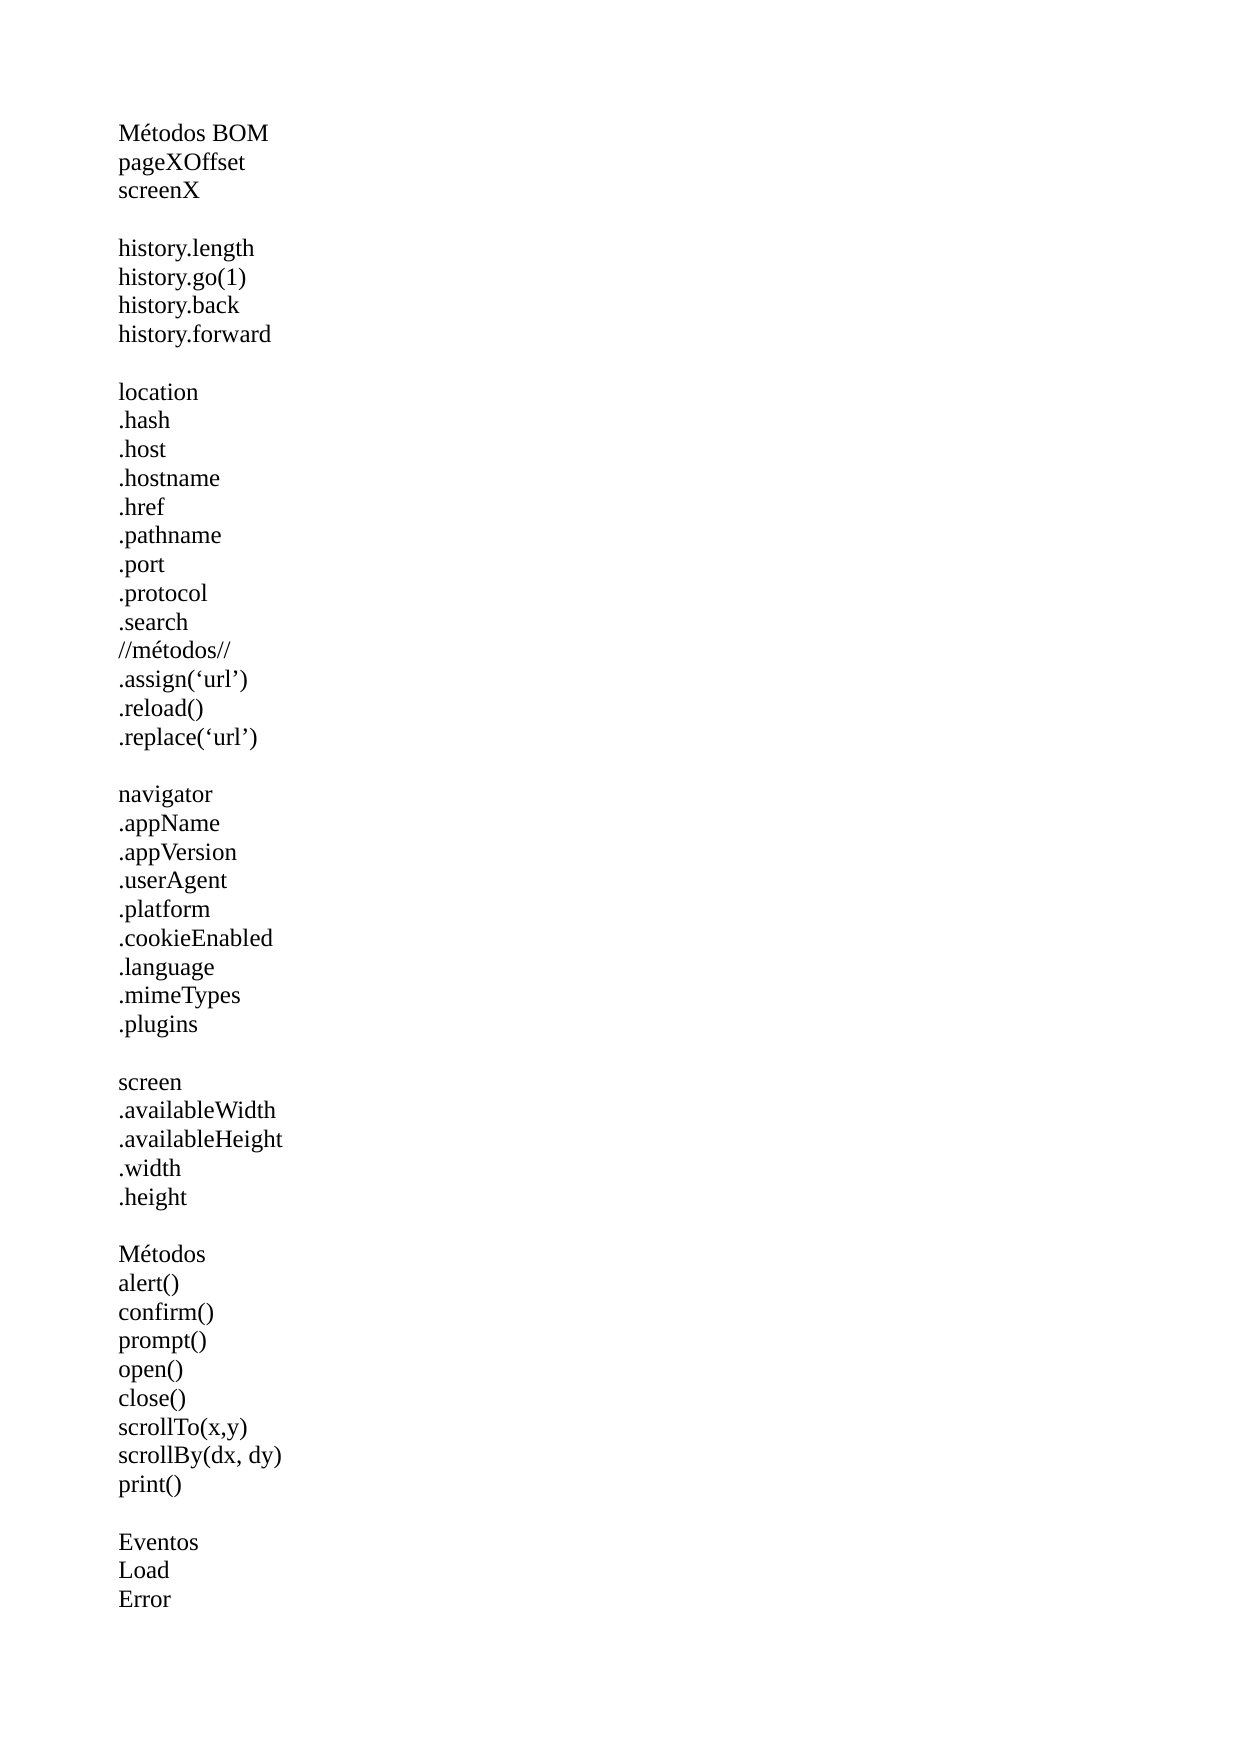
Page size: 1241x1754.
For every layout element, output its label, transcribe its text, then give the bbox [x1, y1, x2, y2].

text pageXOffset [118, 147, 1122, 176]
text print() [118, 1469, 1122, 1498]
text .hostname [118, 463, 1122, 492]
text Error [118, 1584, 1122, 1613]
text scrollBy(dx, dy) [118, 1441, 1122, 1469]
text .hash [118, 406, 1122, 434]
text confirm() [118, 1297, 1122, 1326]
text .mimeTypes [118, 981, 1122, 1009]
text screen [118, 1067, 1122, 1096]
text Eventos [118, 1527, 1122, 1556]
text close() [118, 1383, 1122, 1412]
text //métodos// [118, 636, 1122, 664]
text Métodos [118, 1239, 1122, 1268]
text history.forward [118, 319, 1122, 348]
text open() [118, 1354, 1122, 1383]
text .plugins [118, 1009, 1122, 1038]
text navigator [118, 779, 1122, 808]
text .pathname [118, 521, 1122, 549]
text Load [118, 1556, 1122, 1584]
text .availableHeight [118, 1124, 1122, 1153]
text .appVersion [118, 837, 1122, 866]
text .appName [118, 808, 1122, 837]
text .availableWidth [118, 1096, 1122, 1124]
text .userAgent [118, 866, 1122, 894]
text prompt() [118, 1326, 1122, 1354]
text .port [118, 549, 1122, 578]
text history.go(1) [118, 262, 1122, 291]
text location [118, 377, 1122, 406]
text history.back [118, 291, 1122, 319]
text alert() [118, 1268, 1122, 1297]
text history.length [118, 233, 1122, 262]
text .cookieEnabled [118, 923, 1122, 952]
text .protocol [118, 578, 1122, 607]
text .host [118, 434, 1122, 463]
text .assign(‘url’) [118, 664, 1122, 693]
text .language [118, 952, 1122, 981]
text screenX [118, 176, 1122, 204]
text .replace(‘url’) [118, 722, 1122, 751]
text .platform [118, 894, 1122, 923]
text scrollTo(x,y) [118, 1412, 1122, 1441]
text .reload() [118, 693, 1122, 722]
text .search [118, 607, 1122, 636]
text .href [118, 492, 1122, 521]
text Métodos BOM [118, 118, 1122, 147]
text .height [118, 1182, 1122, 1211]
text .width [118, 1153, 1122, 1182]
